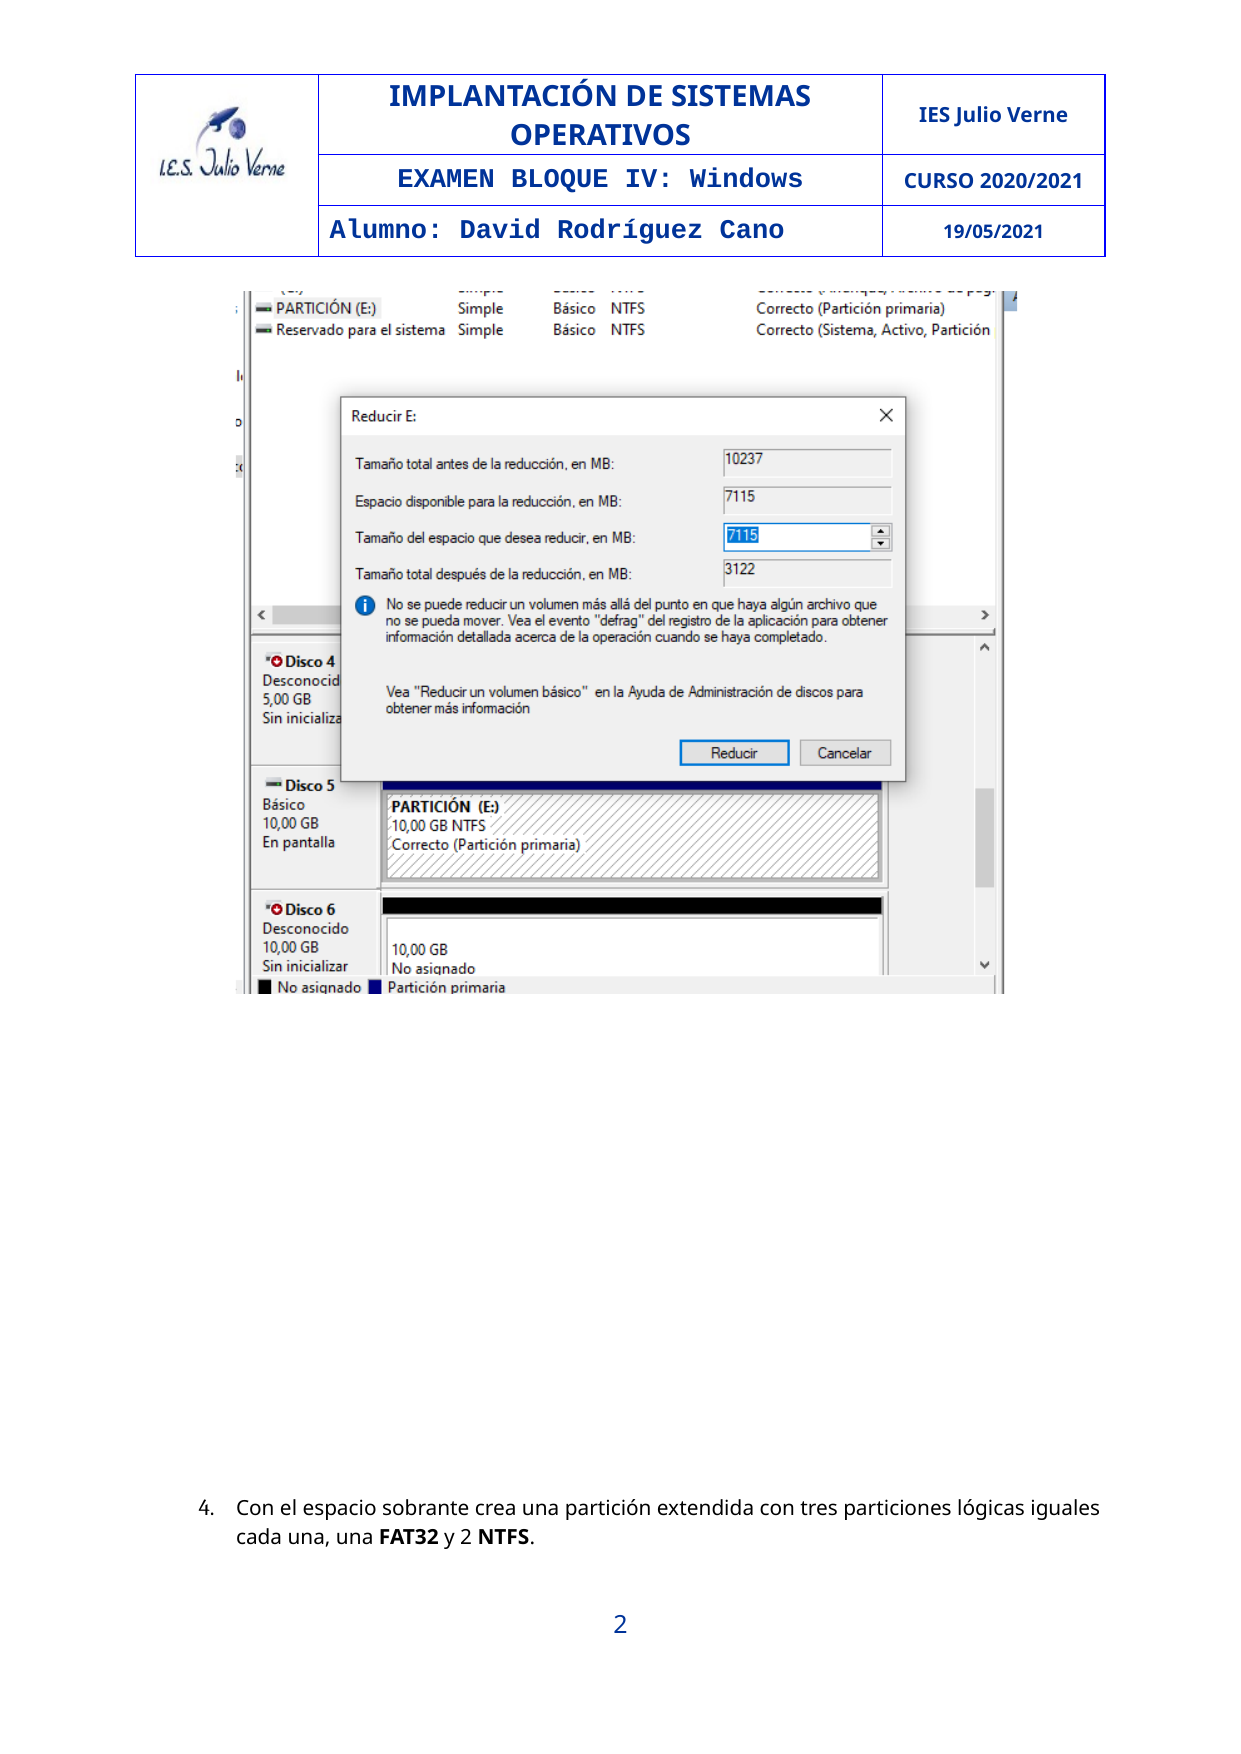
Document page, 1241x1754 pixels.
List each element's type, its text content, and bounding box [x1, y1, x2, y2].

list Con el espacio sobrante crea una partición extendida con tres particiones lógicas iguales cada una, una FAT32 y 2 NTFS. [198, 1493, 1122, 1551]
